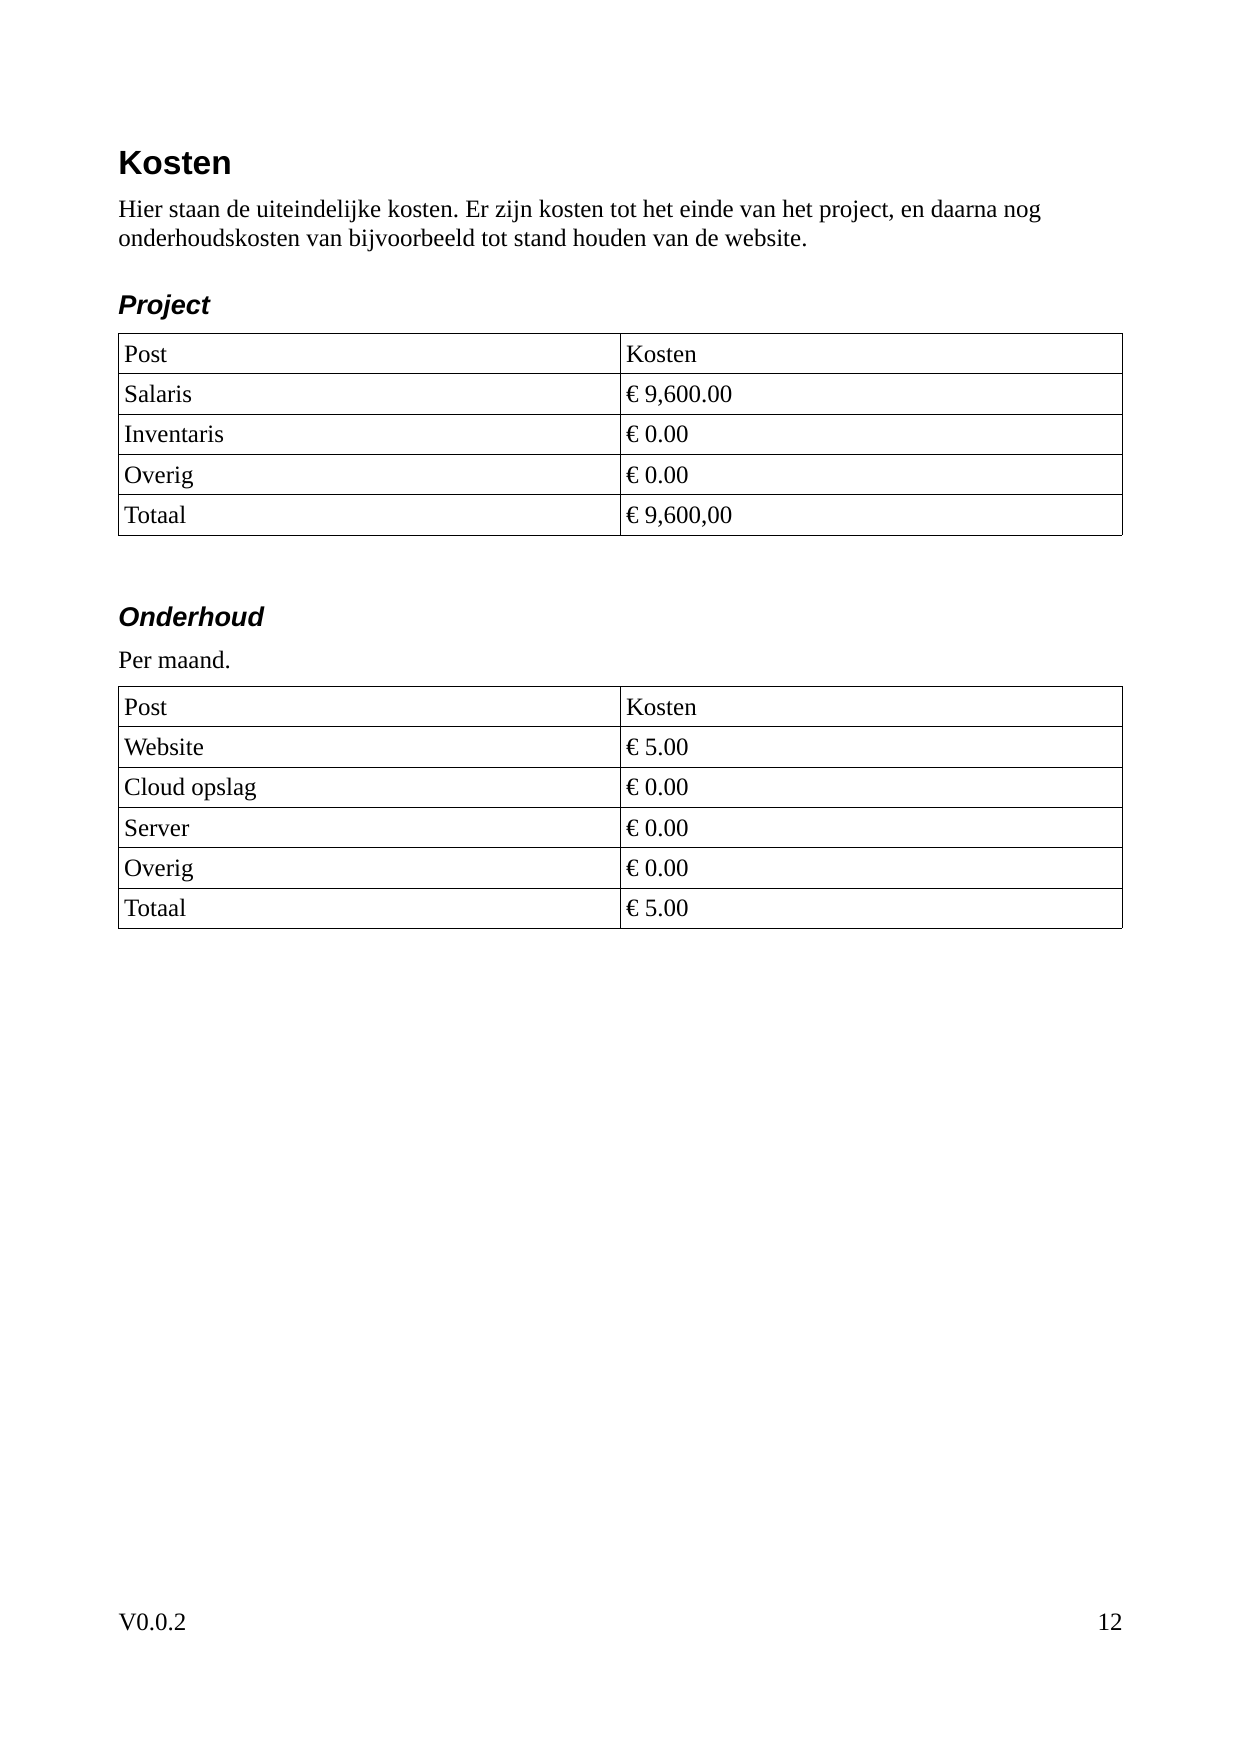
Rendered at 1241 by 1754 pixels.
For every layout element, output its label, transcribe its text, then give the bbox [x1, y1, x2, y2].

table_header Kosten [621, 687, 1122, 726]
table_header Post [119, 687, 620, 726]
table_cell € 0,00 [621, 455, 1122, 494]
table_header Post [119, 334, 620, 373]
table_cell Inventaris [119, 415, 620, 454]
subtitle Kosten [118, 143, 1122, 182]
table_cell Salaris [119, 374, 620, 414]
table_cell € 5,00 [621, 727, 1122, 767]
table_cell Totaal [119, 889, 620, 928]
subtitle Project [118, 289, 1122, 321]
table_cell Website [119, 727, 620, 767]
table_cell € 0,00 [621, 848, 1122, 887]
table_cell € 0,00 [621, 808, 1122, 847]
table_cell € 0,00 [621, 415, 1122, 454]
table_header Kosten [621, 334, 1122, 373]
table_cell € 9.600,00 [621, 374, 1122, 414]
table_cell € 9,600,00 [621, 495, 1122, 534]
table_cell Server [119, 808, 620, 847]
text Per maand. [118, 645, 1122, 673]
table_cell € 0,00 [621, 768, 1122, 807]
text Hier staan de uiteindelijke kosten. Er zijn kosten tot het einde van het project, en daarna nog onderhoudskosten van bijvoorbeeld tot stand houden van de website. [118, 194, 1122, 252]
subtitle Onderhoud [118, 601, 1122, 632]
table_cell Overig [119, 455, 620, 494]
table_cell Totaal [119, 495, 620, 534]
table_cell € 5,00 [621, 889, 1122, 928]
table_cell Overig [119, 848, 620, 887]
table_cell Cloud opslag [119, 768, 620, 807]
